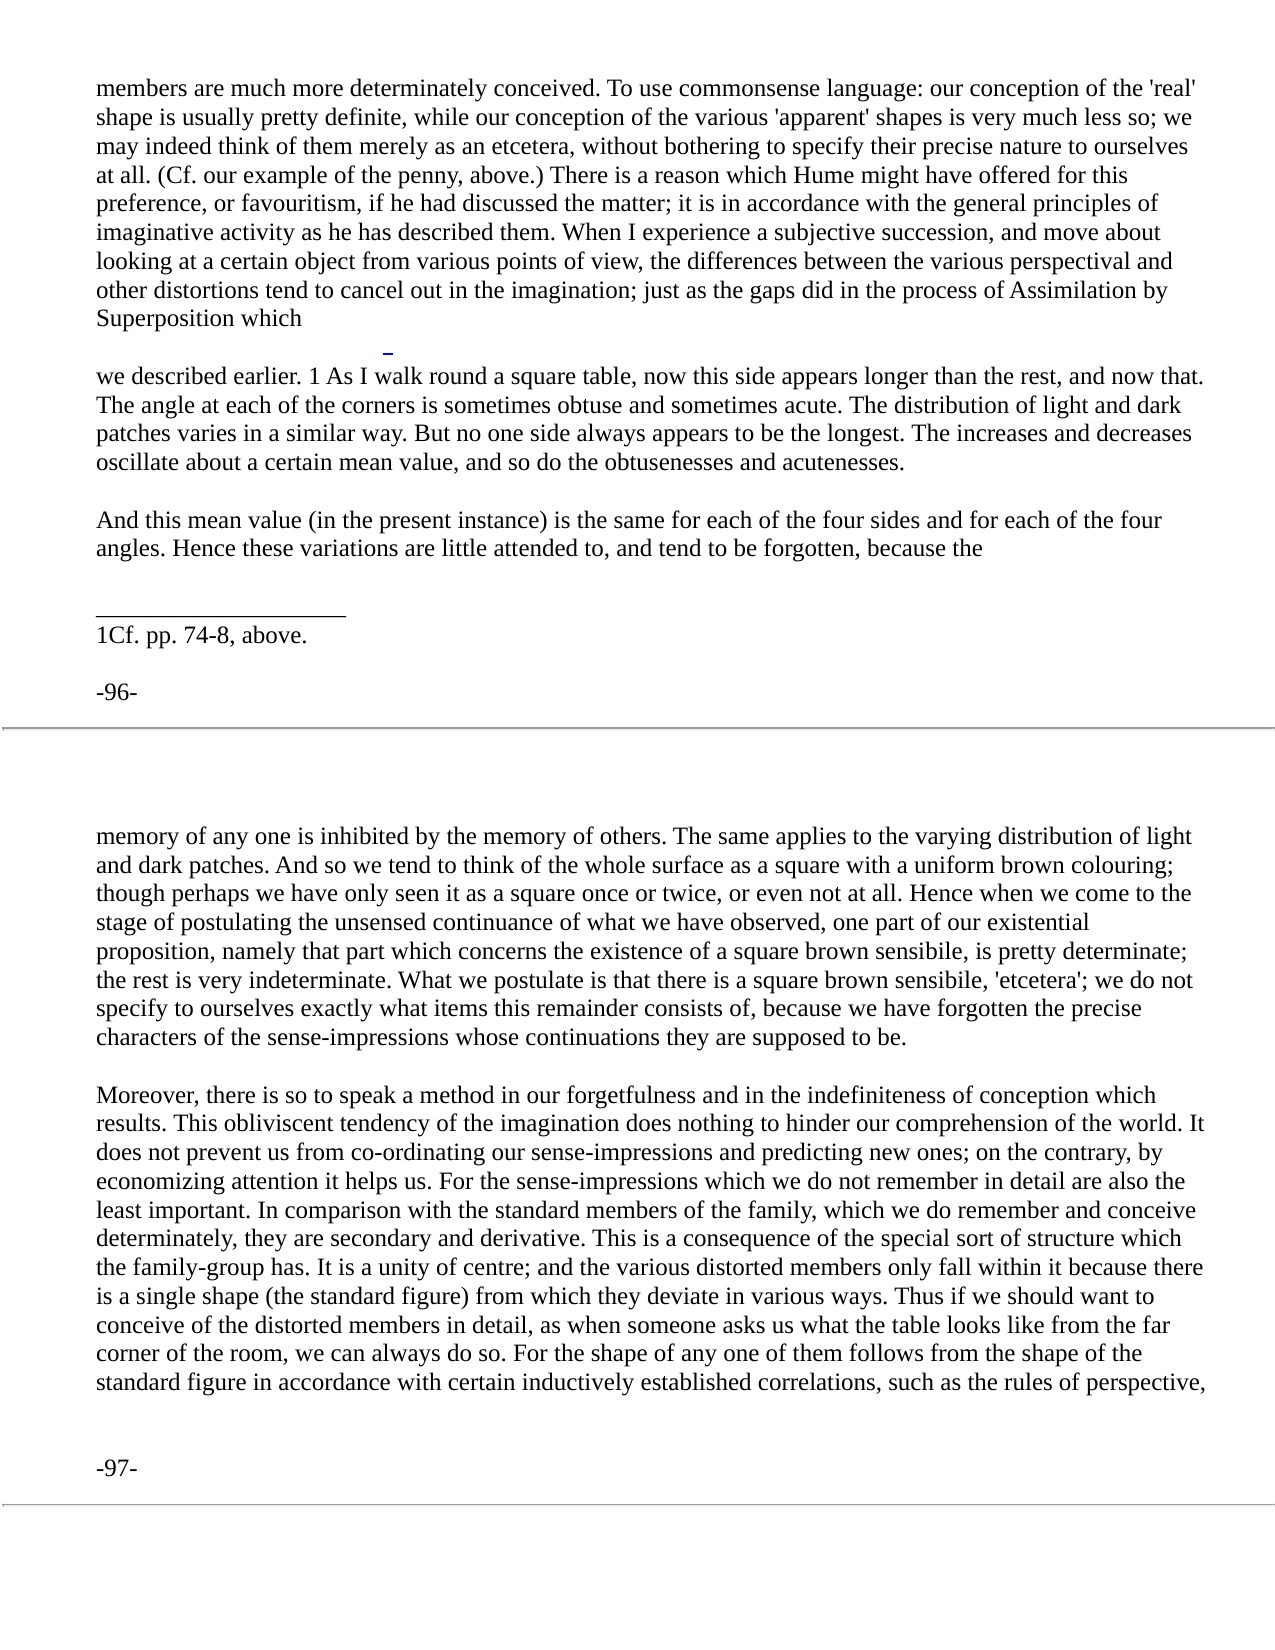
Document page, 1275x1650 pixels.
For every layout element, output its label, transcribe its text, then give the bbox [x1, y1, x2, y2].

picture [0, 723, 1275, 733]
text ____________________ [96, 591, 1212, 620]
text -97- [96, 1453, 1212, 1482]
text memory of any one is inhibited by the memory of others. The same applies to the varying distribution of light and dark patches. And so we tend to think of the whole surface as a square with a uniform brown colouring; though perhaps we have only seen it as a square once or twice, or even not at all. Hence when we come to the stage of postulating the unsensed continuance of what we have observed, one part of our existential proposition, namely that part which concerns the existence of a square brown sensibile, is pretty determinate; the rest is very indeterminate. What we postulate is that there is a square brown sensibile, 'etcetera'; we do not specify to ourselves exactly what items this remainder consists of, because we have forgotten the precise characters of the sense-impressions whose continuations they are supposed to be. [96, 821, 1212, 1051]
text 1Cf. pp. 74-8, above. [96, 620, 1212, 648]
text members are much more determinately conceived. To use commonsense language: our conception of the 'real' shape is usually pretty definite, while our conception of the various 'apparent' shapes is very much less so; we may indeed think of them merely as an etcetera, without bothering to specify their precise nature to ourselves at all. (Cf. our example of the penny, above.) There is a reason which Hume might have offered for this preference, or favouritism, if he had discussed the matter; it is in accordance with the general principles of imaginative activity as he has described them. When I experience a subjective succession, and move about looking at a certain object from various points of view, the differences between the various perspectival and other distortions tend to cancel out in the imagination; just as the gaps did in the process of Assimilation by Superposition which [96, 73, 1212, 332]
text we described earlier. 1 As I walk round a square table, now this side appears longer than the rest, and now that. The angle at each of the corners is sometimes obtuse and sometimes acute. The distribution of light and dark patches varies in a similar way. But no one side always appears to be the longest. The increases and decreases oscillate about a certain mean value, and so do the obtusenesses and acutenesses. [96, 361, 1212, 476]
picture [0, 1500, 1275, 1509]
text -96- [96, 677, 1212, 706]
text And this mean value (in the present instance) is the same for each of the four sides and for each of the four angles. Hence these variations are little attended to, and tend to be forgotten, because the [96, 505, 1212, 562]
text Moreover, there is so to speak a method in our forgetfulness and in the indefiniteness of conception which results. This obliviscent tendency of the imagination does nothing to hinder our comprehension of the world. It does not prevent us from co-ordinating our sense-impressions and predicting new ones; on the contrary, by economizing attention it helps us. For the sense-impressions which we do not remember in detail are also the least important. In comparison with the standard members of the family, which we do remember and conceive determinately, they are secondary and derivative. This is a consequence of the special sort of structure which the family-group has. It is a unity of centre; and the various distorted members only fall within it because there is a single shape (the standard figure) from which they deviate in various ways. Thus if we should want to conceive of the distorted members in detail, as when someone asks us what the table looks like from the far corner of the room, we can always do so. For the shape of any one of them follows from the shape of the standard figure in accordance with certain inductively established correlations, such as the rules of perspective, [96, 1080, 1212, 1396]
